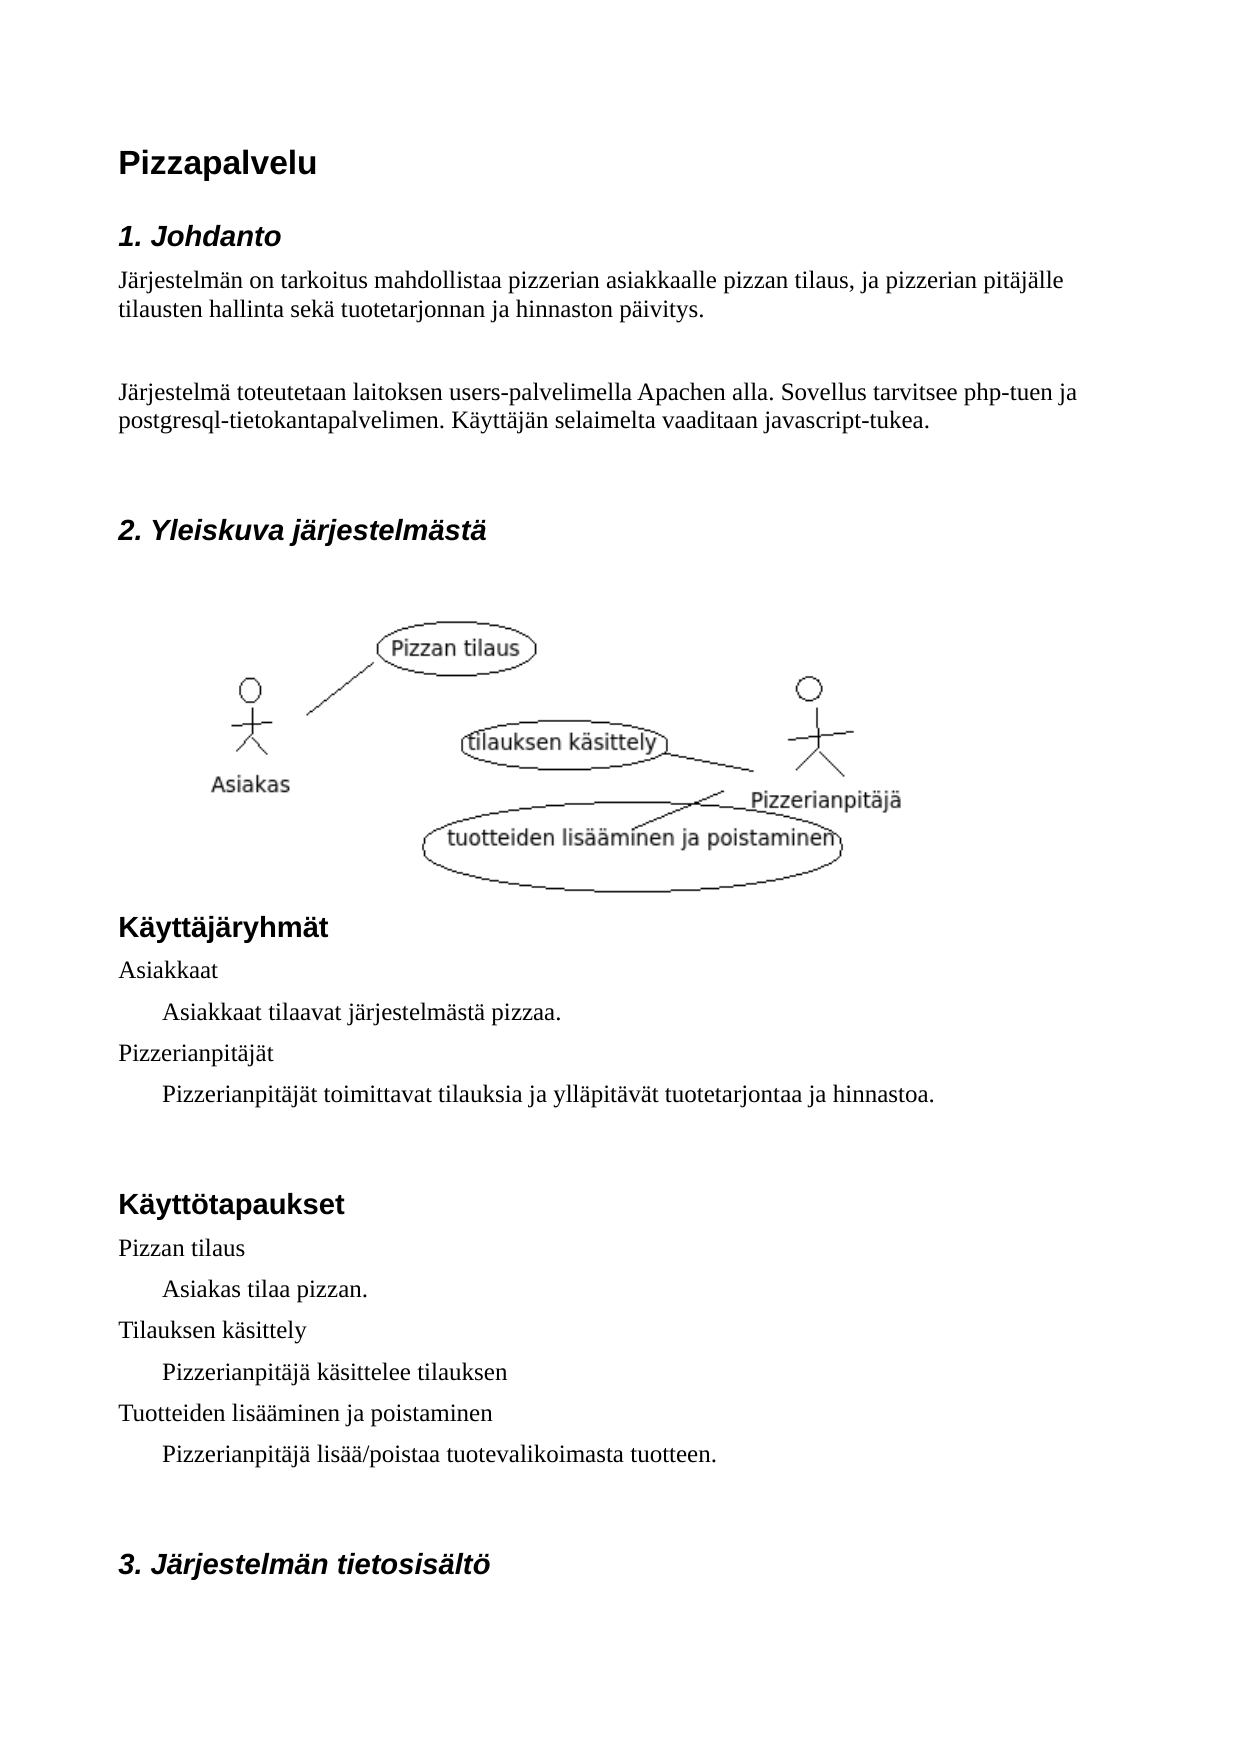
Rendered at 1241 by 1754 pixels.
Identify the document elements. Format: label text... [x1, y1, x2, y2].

text Pizzerianpitäjä lisää/poistaa tuotevalikoimasta tuotteen. [118, 1439, 1122, 1468]
subtitle 2. Yleiskuva järjestelmästä [118, 513, 1122, 546]
text Tuotteiden lisääminen ja poistaminen [118, 1398, 1122, 1427]
text Järjestelmä toteutetaan laitoksen users-palvelimella Apachen alla. Sovellus tarvitsee php-tuen ja postgresql-tietokantapalvelimen. Käyttäjän selaimelta vaaditaan javascript-tukea. [118, 377, 1122, 434]
text Tilauksen käsittely [118, 1315, 1122, 1344]
text Asiakkaat tilaavat järjestelmästä pizzaa. [118, 997, 1122, 1026]
text Pizzerianpitäjät [118, 1038, 1122, 1067]
subtitle Käyttötapaukset [118, 1187, 1122, 1220]
subtitle 3. Järjestelmän tietosisältö [118, 1547, 1122, 1580]
text Järjestelmän on tarkoitus mahdollistaa pizzerian asiakkaalle pizzan tilaus, ja pizzerian pitäjälle tilausten hallinta sekä tuotetarjonnan ja hinnaston päivitys. [118, 265, 1122, 323]
subtitle Käyttäjäryhmät [118, 584, 1122, 943]
text Pizzan tilaus [118, 1233, 1122, 1262]
text Asiakkaat [118, 956, 1122, 984]
picture [188, 570, 915, 910]
text Pizzerianpitäjä käsittelee tilauksen [118, 1357, 1122, 1385]
text Asiakas tilaa pizzan. [118, 1274, 1122, 1303]
subtitle 1. Johdanto [118, 219, 1122, 253]
subtitle Pizzapalvelu [118, 143, 1122, 182]
text Pizzerianpitäjät toimittavat tilauksia ja ylläpitävät tuotetarjontaa ja hinnastoa. [118, 1079, 1122, 1108]
